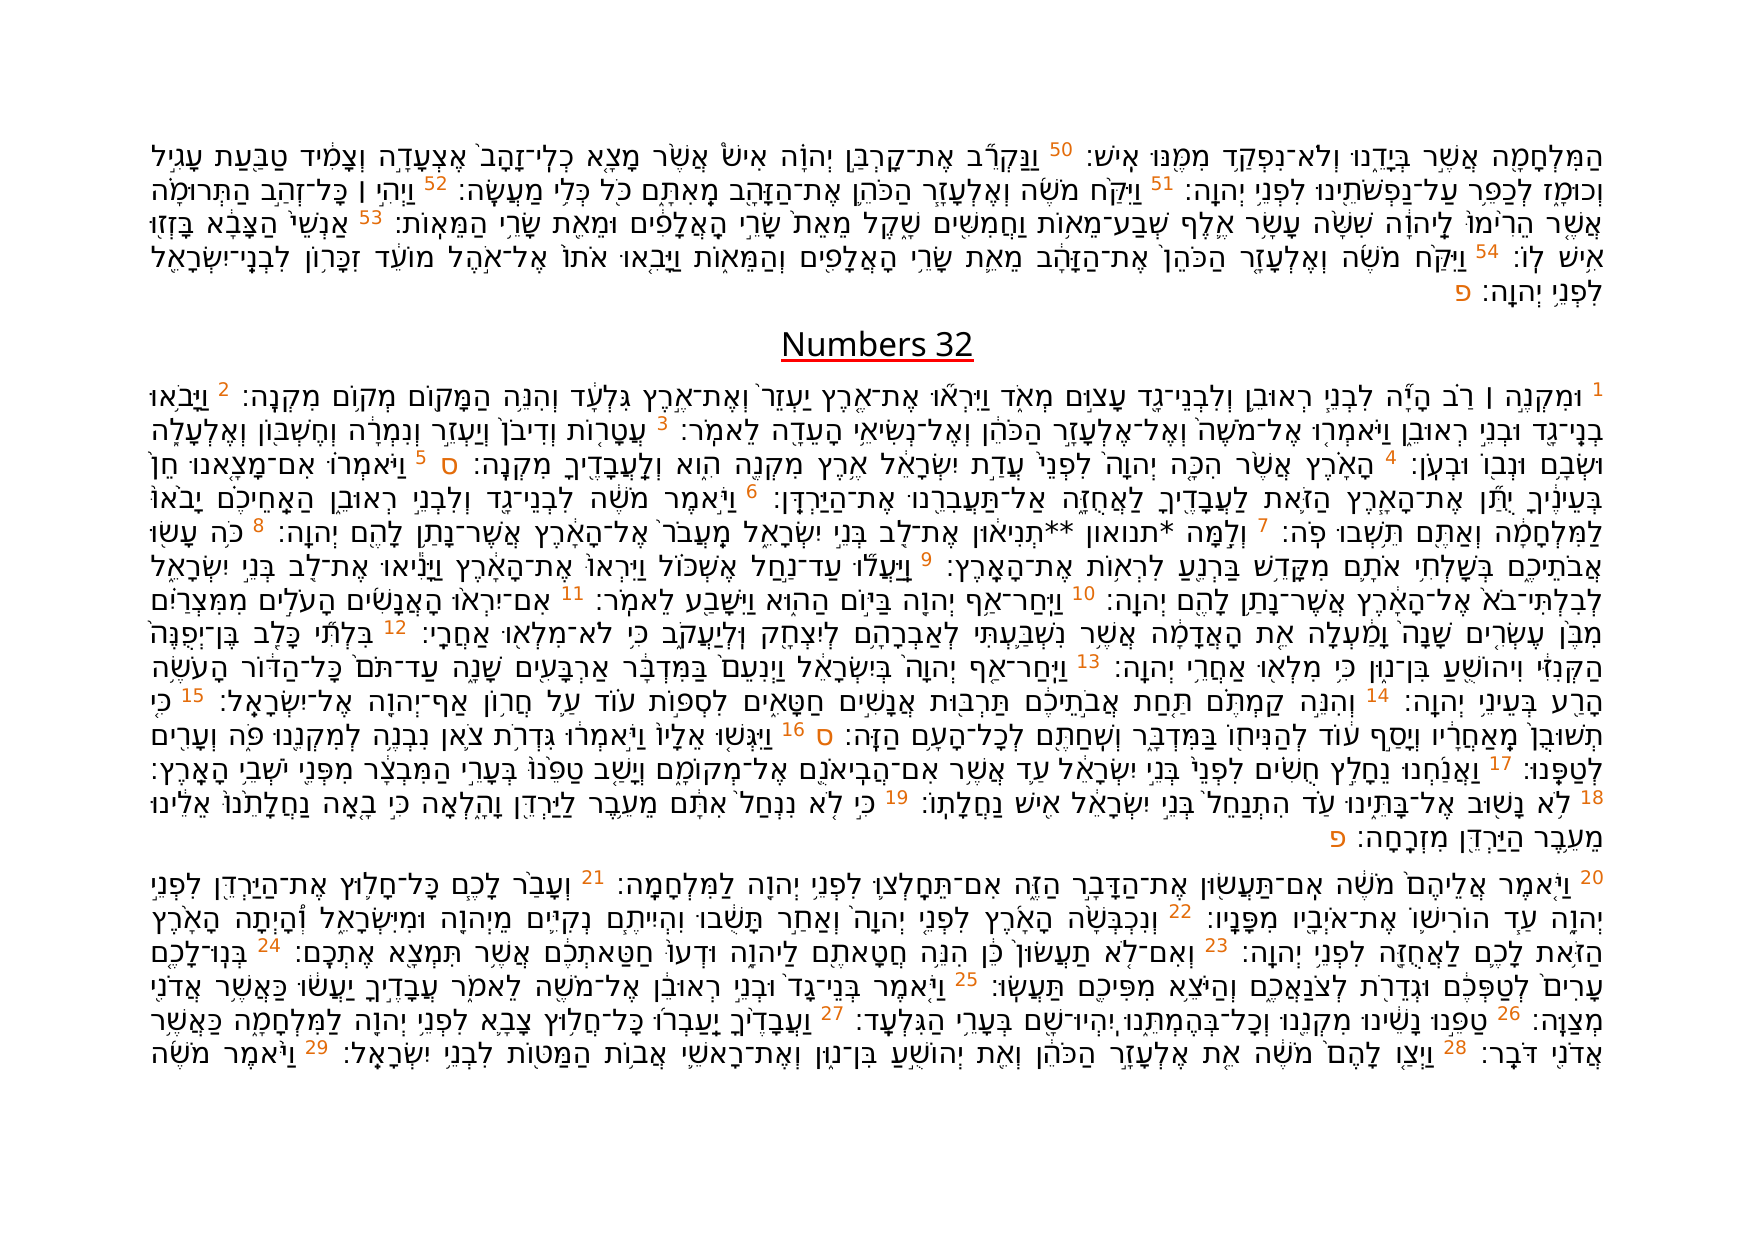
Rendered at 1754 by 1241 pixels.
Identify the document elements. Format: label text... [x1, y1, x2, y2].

text 25 וַיֹּ֥אמֶר יְהוָ֖ה אֶל־מֹשֶׁ֥ה לֵּאמֹֽר׃ ‬‬‬26 שָׂ֗א אֵ֣ת רֹ֤אשׁ מַלְק֙וֹחַ֙ הַשְּׁבִ֔י בָּאָדָ֖ם וּבַבְּהֵמָ֑ה אַתָּה֙ וְאֶלְעָזָ֣ר הַכֹּהֵ֔ן וְרָאשֵׁ֖י אֲב֥וֹת הָעֵדָֽה׃ ‬‬‬27 וְחָצִ֙יתָ֙ אֶת־הַמַּלְק֔וֹחַ בֵּ֚ין תֹּפְשֵׂ֣י הַמִּלְחָמָ֔ה הַיֹּצְאִ֖ים לַצָּבָ֑א וּבֵ֖ין כָּל־הָעֵדָֽה׃ ‬‬‬28 וַהֲרֵמֹתָ֨ מֶ֜כֶס לַֽיהוָ֗ה מֵאֵ֞ת אַנְשֵׁ֤י הַמִּלְחָמָה֙ הַיֹּצְאִ֣ים לַצָּבָ֔א אֶחָ֣ד נֶ֔פֶשׁ מֵחֲמֵ֖שׁ הַמֵּא֑וֹת מִן־הָאָדָם֙ וּמִן־הַבָּקָ֔ר וּמִן־הַחֲמֹרִ֖ים וּמִן־הַצֹּֽאן׃ ‬‬‬29 מִמַּֽחֲצִיתָ֖ם תִּקָּ֑חוּ וְנָתַתָּ֛ה לְאֶלְעָזָ֥ר הַכֹּהֵ֖ן תְּרוּמַ֥ת יְהוָֽה׃ ‬‬‬30 וּמִמַּחֲצִ֨ת בְּנֵֽי־יִשְׂרָאֵ֜ל תִּקַּ֣ח ׀ אֶחָ֣ד ׀ אָחֻ֣ז מִן־הַחֲמִשִּׁ֗ים מִן־הָאָדָ֧ם מִן־הַבָּקָ֛ר מִן־הַחֲמֹרִ֥ים וּמִן־הַצֹּ֖אן מִכָּל־הַבְּהֵמָ֑ה וְנָתַתָּ֤ה אֹתָם֙ לַלְוִיִּ֔ם שֹׁמְרֵ֕י מִשְׁמֶ֖רֶת מִשְׁכַּ֥ן יְהוָֽה׃ ‬‬‬31 וַיַּ֣עַשׂ מֹשֶׁ֔ה וְאֶלְעָזָ֖ר הַכֹּהֵ֑ן כַּאֲשֶׁ֛ר צִוָּ֥ה יְהוָ֖ה אֶת־מֹשֶֽׁה׃ ‬‬‬32 וַיְהִי֙ הַמַּלְק֔וֹחַ יֶ֣תֶר הַבָּ֔ז אֲשֶׁ֥ר בָּזְז֖וּ עַ֣ם הַצָּבָ֑א צֹ֗אן שֵׁשׁ־מֵא֥וֹת אֶ֛לֶף וְשִׁבְעִ֥ים אֶ֖לֶף וַחֲמֵֽשֶׁת־אֲלָפִֽים׃ ‬‬‬33 וּבָקָ֕ר שְׁנַ֥יִם וְשִׁבְעִ֖ים אָֽלֶף׃ ‬‬‬34 וַחֲמֹרִ֕ים אֶחָ֥ד וְשִׁשִּׁ֖ים אָֽלֶף׃ ‬‬‬35 וְנֶ֣פֶשׁ אָדָ֔ם מִן־הַ֨נָּשִׁ֔ים אֲשֶׁ֥ר לֹֽא־יָדְע֖וּ מִשְׁכַּ֣ב זָכָ֑ר כָּל־נֶ֕פֶשׁ שְׁנַ֥יִם וּשְׁלֹשִׁ֖ים אָֽלֶף׃ ‬‬‬36 וַתְּהִי֙ הַֽמֶּחֱצָ֔ה חֵ֕לֶק הַיֹּצְאִ֖ים בַּצָּבָ֑א מִסְפַּ֣ר הַצֹּ֗אן שְׁלֹשׁ־מֵא֥וֹת אֶ֙לֶף֙ וּשְׁלֹשִׁ֣ים אֶ֔לֶף וְשִׁבְעַ֥ת אֲלָפִ֖ים וַחֲמֵ֥שׁ מֵאֽוֹת׃ ‬‬‬37 וַיְהִ֛י הַמֶּ֥כֶס לַֽיהוָ֖ה מִן־הַצֹּ֑אן שֵׁ֥שׁ מֵא֖וֹת חָמֵ֥שׁ וְשִׁבְעִֽים׃ ‬‬‬38 וְהַ֨בָּקָ֔ר שִׁשָּׁ֥ה וּשְׁלֹשִׁ֖ים אָ֑לֶף וּמִכְסָ֥ם לַיהוָ֖ה שְׁנַ֥יִם וְשִׁבְעִֽים׃ ‬‬‬39 וַחֲמֹרִ֕ים שְׁלֹשִׁ֥ים אֶ֖לֶף וַחֲמֵ֣שׁ מֵא֑וֹת וּמִכְסָ֥ם לַֽיהוָ֖ה אֶחָ֥ד וְשִׁשִּֽׁים׃ ‬‬‬40 וְנֶ֣פֶשׁ אָדָ֔ם שִׁשָּׁ֥ה עָשָׂ֖ר אָ֑לֶף וּמִכְסָם֙ לַֽיהוָ֔ה שְׁנַ֥יִם וּשְׁלֹשִׁ֖ים נָֽפֶשׁ׃ ‬‬‬41 וַיִּתֵּ֣ן מֹשֶׁ֗ה אֶת־מֶ֙כֶס֙ תְּרוּמַ֣ת יְהוָ֔ה לְאֶלְעָזָ֖ר הַכֹּהֵ֑ן כַּאֲשֶׁ֛ר צִוָּ֥ה יְהוָ֖ה אֶת־מֹשֶֽׁה׃ ‬‬‬42 וּמִֽמַּחֲצִ֖ית בְּנֵ֣י יִשְׂרָאֵ֑ל אֲשֶׁר֙ חָצָ֣ה מֹשֶׁ֔ה מִן־הָאֲנָשִׁ֖ים הַצֹּבְאִֽים׃ ‬‬‬43 וַתְּהִ֛י מֶחֱצַ֥ת הָעֵדָ֖ה מִן־הַצֹּ֑אן שְׁלֹשׁ־מֵא֥וֹת אֶ֙לֶף֙ וּשְׁלֹשִׁ֣ים אֶ֔לֶף שִׁבְעַ֥ת אֲלָפִ֖ים וַחֲמֵ֥שׁ מֵאֽוֹת׃ ‬‬‬44 וּבָקָ֕ר שִׁשָּׁ֥ה וּשְׁלֹשִׁ֖ים אָֽלֶף׃ ‬‬‬45 וַחֲמֹרִ֕ים שְׁלֹשִׁ֥ים אֶ֖לֶף וַחֲמֵ֥שׁ מֵאֽוֹת׃ ‬‬‬46 וְנֶ֣פֶשׁ אָדָ֔ם שִׁשָּׁ֥ה עָשָׂ֖ר אָֽלֶף׃ ‬‬‬47 וַיִּקַּ֨ח מֹשֶׁ֜ה מִמַּחֲצִ֣ת בְּנֵֽי־יִשְׂרָאֵ֗ל אֶת־הָֽאָחֻז֙ אֶחָ֣ד מִן־הַחֲמִשִּׁ֔ים מִן־הָאָדָ֖ם וּמִן־הַבְּהֵמָ֑ה וַיִּתֵּ֨ן אֹתָ֜ם לַלְוִיִּ֗ם שֹֽׁמְרֵי֙ מִשְׁמֶ֙רֶת֙ מִשְׁכַּ֣ן יְהוָ֔ה כַּאֲשֶׁ֛ר צִוָּ֥ה יְהוָ֖ה אֶת־מֹשֶֽׁה׃ ‬‬‬48 וַֽיִּקְרְבוּ֙ אֶל־מֹשֶׁ֔ה הַפְּקֻדִ֕ים אֲשֶׁ֖ר לְאַלְפֵ֣י הַצָּבָ֑א שָׂרֵ֥י הָאֲלָפִ֖ים וְשָׂרֵ֥י הַמֵּאֽוֹת׃ ‬‬‬49 וַיֹּֽאמְרוּ֙ אֶל־מֹשֶׁ֔ה עֲבָדֶ֣יךָ נָֽשְׂא֗וּ אֶת־רֹ֛אשׁ אַנְשֵׁ֥י הַמִּלְחָמָ֖ה אֲשֶׁ֣ר בְּיָדֵ֑נוּ וְלֹא־נִפְקַ֥ד מִמֶּ֖נּוּ אִֽישׁ׃ ‬‬‬50 וַנַּקְרֵ֞ב אֶת־קָרְבַּ֣ן יְהוָ֗ה אִישׁ֩ אֲשֶׁ֨ר מָצָ֤א כְלִֽי־זָהָב֙ אֶצְעָדָ֣ה וְצָמִ֔יד טַבַּ֖עַת עָגִ֣יל וְכוּמָ֑ז לְכַפֵּ֥ר עַל־נַפְשֹׁתֵ֖ינוּ לִפְנֵ֥י יְהוָֽה׃ ‬‬‬51 וַיִּקַּ֨ח מֹשֶׁ֜ה וְאֶלְעָזָ֧ר הַכֹּהֵ֛ן אֶת־הַזָּהָ֖ב מֵֽאִתָּ֑ם כֹּ֖ל כְּלִ֥י מַעֲשֶֽׂה׃ ‬‬‬52 וַיְהִ֣י ׀ כָּל־זְהַ֣ב הַתְּרוּמָ֗ה אֲשֶׁ֤ר הֵרִ֙ימוּ֙ לַֽיהוָ֔ה שִׁשָּׁ֨ה עָשָׂ֥ר אֶ֛לֶף שְׁבַע־מֵא֥וֹת וַחֲמִשִּׁ֖ים שָׁ֑קֶל מֵאֵת֙ שָׂרֵ֣י הֽ͏ָאֲלָפִ֔ים וּמֵאֵ֖ת שָׂרֵ֥י הַמֵּאֽוֹת׃ ‬‬‬53 אַנְשֵׁי֙ הַצָּבָ֔א בָּזְז֖וּ אִ֥ישׁ לֽוֹ׃ ‬‬‬54 וַיִּקַּ֨ח מֹשֶׁ֜ה וְאֶלְעָזָ֤ר הַכֹּהֵן֙ אֶת־הַזָּהָ֔ב מֵאֵ֛ת שָׂרֵ֥י הָאֲלָפִ֖ים וְהַמֵּא֑וֹת וַיָּבִ֤אוּ אֹתוֹ֙ אֶל־אֹ֣הֶל מוֹעֵ֔ד זִכָּר֥וֹן לִבְנֵֽי־יִשְׂרָאֵ֖ל לִפְנֵ֥י יְהוָֽה׃ פ ‬‬‬‬‬‬‬‬‬‬‬‬‬‬‬‬‬‬‬‬‬‬‬‬‬‬‬‬‬‬‬‬‬ [150, 139, 1604, 309]
text 1 וּמִקְנֶ֣ה ׀ רַ֗ב הָיָ֞ה לִבְנֵ֧י רְאוּבֵ֛ן וְלִבְנֵי־גָ֖ד עָצ֣וּם מְאֹ֑ד וַיִּרְא֞וּ אֶת־אֶ֤רֶץ יַעְזֵר֙ וְאֶת־אֶ֣רֶץ גִּלְעָ֔ד וְהִנֵּ֥ה הַמָּק֖וֹם מְק֥וֹם מִקְנֶֽה׃ 2 וַיָּבֹ֥אוּ בְנֵֽי־גָ֖ד וּבְנֵ֣י רְאוּבֵ֑ן וַיֹּאמְר֤וּ אֶל־מֹשֶׁה֙ וְאֶל־אֶלְעָזָ֣ר הַכֹּהֵ֔ן וְאֶל־נְשִׂיאֵ֥י הָעֵדָ֖ה לֵאמֹֽר׃ ‬‬‬3 עֲטָר֤וֹת וְדִיבֹן֙ וְיַעְזֵ֣ר וְנִמְרָ֔ה וְחֶשְׁבּ֖וֹן וְאֶלְעָלֵ֑ה וּשְׂבָ֥ם וּנְב֖וֹ וּבְעֹֽן׃ ‬‬‬4 הָאָ֗רֶץ אֲשֶׁ֨ר הִכָּ֤ה יְהוָה֙ לִפְנֵי֙ עֲדַ֣ת יִשְׂרָאֵ֔ל אֶ֥רֶץ מִקְנֶ֖ה הִ֑וא וְלַֽעֲבָדֶ֖יךָ מִקְנֶֽה׃ ס ‬‬‬5 וַיֹּאמְר֗וּ אִם־מָצָ֤אנוּ חֵן֙ בְּעֵינֶ֔יךָ יֻתַּ֞ן אֶת־הָאָ֧רֶץ הַזֹּ֛את לַעֲבָדֶ֖יךָ לַאֲחֻזָּ֑ה אַל־תַּעֲבִרֵ֖נוּ אֶת־הַיַּרְדֵּֽן׃ ‬‬‬6 וַיֹּ֣אמֶר מֹשֶׁ֔ה לִבְנֵי־גָ֖ד וְלִבְנֵ֣י רְאוּבֵ֑ן הַאַֽחֵיכֶ֗ם יָבֹ֙אוּ֙ לַמִּלְחָמָ֔ה וְאַתֶּ֖ם תֵּ֥שְׁבוּ פֹֽה׃ ‬‬‬7 וְלָ֣מָּה *תנואון **תְנִיא֔וּן אֶת־לֵ֖ב בְּנֵ֣י יִשְׂרָאֵ֑ל מֵֽעֲבֹר֙ אֶל־הָאָ֔רֶץ אֲשֶׁר־נָתַ֥ן לָהֶ֖ם יְהוָֽה׃ ‬‬‬8 כֹּ֥ה עָשׂ֖וּ אֲבֹתֵיכֶ֑ם בְּשָׁלְחִ֥י אֹתָ֛ם מִקָּדֵ֥שׁ בַּרְנֵ֖עַ לִרְא֥וֹת אֶת־הָאָֽרֶץ׃ ‬‬‬9 וַֽיַּעֲל֞וּ עַד־נַ֣חַל אֶשְׁכּ֗וֹל וַיִּרְאוּ֙ אֶת־הָאָ֔רֶץ וַיָּנִ֕יאוּ אֶת־לֵ֖ב בְּנֵ֣י יִשְׂרָאֵ֑ל לְבִלְתִּי־בֹא֙ אֶל־הָאָ֔רֶץ אֲשֶׁר־נָתַ֥ן לָהֶ֖ם יְהוָֽה׃ ‬‬‬10 וַיִּֽחַר־אַ֥ף יְהוָ֖ה בַּיּ֣וֹם הַה֑וּא וַיִּשָּׁבַ֖ע לֵאמֹֽר׃ ‬‬‬11 אִם־יִרְא֨וּ הָאֲנָשִׁ֜ים הָעֹלִ֣ים מִמִּצְרַ֗יִם מִבֶּ֨ן עֶשְׂרִ֤ים שָׁנָה֙ וָמַ֔עְלָה אֵ֚ת הָאֲדָמָ֔ה אֲשֶׁ֥ר נִשְׁבַּ֛עְתִּי לְאַבְרָהָ֥ם לְיִצְחָ֖ק וּֽלְיַעֲקֹ֑ב כִּ֥י לֹא־מִלְא֖וּ אַחֲרָֽי׃ ‬‬‬12 בִּלְתִּ֞י כָּלֵ֤ב בֶּן־יְפֻנֶּה֙ הַקְּנִזִּ֔י וִיהוֹשֻׁ֖עַ בִּן־נ֑וּן כִּ֥י מִלְא֖וּ אַחֲרֵ֥י יְהוָֽה׃ ‬‬‬13 וַיִּֽחַר־אַ֤ף יְהוָה֙ בְּיִשְׂרָאֵ֔ל וַיְנִעֵם֙ בַּמִּדְבָּ֔ר אַרְבָּעִ֖ים שָׁנָ֑ה עַד־תֹּם֙ כָּל־הַדּ֔וֹר הָעֹשֶׂ֥ה הָרַ֖ע בְּעֵינֵ֥י יְהוָֽה׃ ‬‬‬14 וְהִנֵּ֣ה קַמְתֶּ֗ם תַּ֚חַת אֲבֹ֣תֵיכֶ֔ם תַּרְבּ֖וּת אֲנָשִׁ֣ים חַטָּאִ֑ים לִסְפּ֣וֹת ע֗וֹד עַ֛ל חֲר֥וֹן אַף־יְהוָ֖ה אֶל־יִשְׂרָאֵֽל׃ ‬‬‬15 כִּ֤י תְשׁוּבֻן֙ מֵֽאַחֲרָ֔יו וְיָסַ֣ף ע֔וֹד לְהַנִּיח֖וֹ בַּמִּדְבָּ֑ר וְשִֽׁחַתֶּ֖ם לְכָל־הָעָ֥ם הַזֶּֽה׃ ס ‬‬‬16 וַיִּגְּשׁ֤וּ אֵלָיו֙ וַיֹּ֣אמְר֔וּ גִּדְרֹ֥ת צֹ֛אן נִבְנֶ֥ה לְמִקְנֵ֖נוּ פֹּ֑ה וְעָרִ֖ים לְטַפֵּֽנוּ׃ ‬‬‬17 וַאֲנַ֜חְנוּ נֵחָלֵ֣ץ חֻשִׁ֗ים לִפְנֵי֙ בְּנֵ֣י יִשְׂרָאֵ֔ל עַ֛ד אֲשֶׁ֥ר אִם־הֲבִֽיאֹנֻ֖ם אֶל־מְקוֹמָ֑ם וְיָשַׁ֤ב טַפֵּ֙נוּ֙ בְּעָרֵ֣י הַמִּבְצָ֔ר מִפְּנֵ֖י יֹשְׁבֵ֥י הָאָֽרֶץ׃ ‬‬‬18 לֹ֥א נָשׁ֖וּב אֶל־בָּתֵּ֑ינוּ עַ֗ד הִתְנַחֵל֙ בְּנֵ֣י יִשְׂרָאֵ֔ל אִ֖ישׁ נַחֲלָתֽוֹ׃ ‬‬‬19 כִּ֣י לֹ֤א נִנְחַל֙ אִתָּ֔ם מֵעֵ֥בֶר לַיַּרְדֵּ֖ן וָהָ֑לְאָה כִּ֣י בָ֤אָה נַחֲלָתֵ֙נוּ֙ אֵלֵ֔ינוּ מֵעֵ֥בֶר הַיַּרְדֵּ֖ן מִזְרָֽחָה׃ פ ‬‬‬‬‬‬‬‬‬‬‬‬‬‬‬‬‬‬‬‬‬ [150, 379, 1604, 854]
text Numbers 32 [150, 321, 1604, 367]
text 20 וַיֹּ֤אמֶר אֲלֵיהֶם֙ מֹשֶׁ֔ה אִֽם־תַּעֲשׂ֖וּן אֶת־הַדָּבָ֣ר הַזֶּ֑ה אִם־תֵּחָֽלְצ֛וּ לִפְנֵ֥י יְהוָ֖ה לַמִּלְחָמָֽה׃ ‬‬‬‬21 וְעָבַ֨ר לָכֶ֧ם כָּל־חָל֛וּץ אֶת־הַיַּרְדֵּ֖ן לִפְנֵ֣י יְהוָ֑ה עַ֧ד הוֹרִישׁ֛וֹ אֶת־אֹיְבָ֖יו מִפָּנָֽיו׃ ‬‬‬22 וְנִכְבְּשָׁ֨ה הָאָ֜רֶץ לִפְנֵ֤י יְהוָה֙ וְאַחַ֣ר תָּשֻׁ֔בוּ וִהְיִיתֶ֧ם נְקִיִּ֛ים מֵיְהוָ֖ה וּמִיִּשְׂרָאֵ֑ל וְ֠הָיְתָה הָאָ֨רֶץ הַזֹּ֥את לָכֶ֛ם לַאֲחֻזָּ֖ה לִפְנֵ֥י יְהוָֽה׃ ‬‬‬23 וְאִם־לֹ֤א תַעֲשׂוּן֙ כֵּ֔ן הִנֵּ֥ה חֲטָאתֶ֖ם לַיהוָ֑ה וּדְעוּ֙ חַטַּאתְכֶ֔ם אֲשֶׁ֥ר תִּמְצָ֖א אֶתְכֶֽם׃ ‬‬‬24 בְּנֽוּ־לָכֶ֤ם עָרִים֙ לְטַפְּכֶ֔ם וּגְדֵרֹ֖ת לְצֹנַאֲכֶ֑ם וְהַיֹּצֵ֥א מִפִּיכֶ֖ם תַּעֲשֽׂוּ׃ ‬‬‬25 וַיֹּ֤אמֶר בְּנֵי־גָד֙ וּבְנֵ֣י רְאוּבֵ֔ן אֶל־מֹשֶׁ֖ה לֵאמֹ֑ר עֲבָדֶ֣יךָ יַעֲשׂ֔וּ כַּאֲשֶׁ֥ר אֲדֹנִ֖י מְצַוֶּֽה׃ ‬‬‬26 טַפֵּ֣נוּ נָשֵׁ֔ינוּ מִקְנֵ֖נוּ וְכָל־בְּהֶמְתֵּ֑נוּ יִֽהְיוּ־שָׁ֖ם בְּעָרֵ֥י הַגִּלְעָֽד׃ ‬‬‬27 וַעֲבָדֶ֨יךָ יַֽעַבְר֜וּ כָּל־חֲל֥וּץ צָבָ֛א לִפְנֵ֥י יְהוָ֖ה לַמִּלְחָמָ֑ה כַּאֲשֶׁ֥ר אֲדֹנִ֖י דֹּבֵֽר׃ ‬‬‬28 וַיְצַ֤ו לָהֶם֙ מֹשֶׁ֔ה אֵ֚ת אֶלְעָזָ֣ר הַכֹּהֵ֔ן וְאֵ֖ת יְהוֹשֻׁ֣עַ בִּן־נ֑וּן וְאֶת־רָאשֵׁ֛י אֲב֥וֹת הַמַּטּ֖וֹת לִבְנֵ֥י יִשְׂרָאֵֽל׃ ‬‬‬29 וַיֹּ֨אמֶר מֹשֶׁ֜ה אֲלֵהֶ֗ם אִם־יַעַבְר֣וּ בְנֵי־גָ֣ד וּבְנֵי־רְאוּבֵ֣ן ׀ אִ֠תְּכֶם אֶֽת־הַיַּרְדֵּ֞ן כָּל־חָל֤וּץ לַמִּלְחָמָה֙ לִפְנֵ֣י יְהוָ֔ה וְנִכְבְּשָׁ֥ה הָאָ֖רֶץ לִפְנֵיכֶ֑ם וּנְתַתֶּ֥ם לָהֶ֛ם אֶת־אֶ֥רֶץ הַגִּלְעָ֖ד לַאֲחֻזָּֽה׃ ‬‬‬30 וְאִם־לֹ֧א יֽ͏ַעַבְר֛וּ חֲלוּצִ֖ים אִתְּכֶ֑ם וְנֹֽאחֲז֥וּ בְתֹכְכֶ֖ם בְּאֶ֥רֶץ כְּנָֽעַן׃ ‬‬‬31 וַיַּֽעֲנ֧וּ בְנֵי־גָ֛ד וּבְנֵ֥י רְאוּבֵ֖ן לֵאמֹ֑ר אֵת֩ אֲשֶׁ֨ר דִּבֶּ֧ר יְהוָ֛ה אֶל־עֲבָדֶ֖יךָ כֵּ֥ן נַעֲשֶֽׂה׃ ‬‬‬32 נַ֣חְנוּ נַעֲבֹ֧ר חֲלוּצִ֛ים לִפְנֵ֥י יְהוָ֖ה אֶ֣רֶץ כְּנָ֑עַן וְאִתָּ֙נוּ֙ אֲחֻזַּ֣ת נַחֲלָתֵ֔נוּ מֵעֵ֖בֶר לַיַּרְדֵּֽן׃ ‬‬‬33 וַיִּתֵּ֣ן לָהֶ֣ם ׀ מֹשֶׁ֡ה לִבְנֵי־גָד֩ וְלִבְנֵ֨י רְאוּבֵ֜ן וְלַחֲצִ֣י ׀ שֵׁ֣בֶט ׀ מְנַשֶּׁ֣ה בֶן־יוֹסֵ֗ף אֶת־מַמְלֶ֙כֶת֙ סִיחֹן֙ מֶ֣לֶךְ הָֽאֱמֹרִ֔י וְאֶת־מַמְלֶ֔כֶת ע֖וֹג מֶ֣לֶךְ הַבָּשָׁ֑ן הָאָ֗רֶץ לְעָרֶ֙יהָ֙ בִּגְבֻלֹ֔ת עָרֵ֥י הָאָ֖רֶץ סָבִֽיב׃ ‬‬‬34 וַיִּבְנ֣וּ בְנֵי־גָ֔ד אֶת־דִּיבֹ֖ן וְאֶת־עֲטָרֹ֑ת וְאֵ֖ת עֲרֹעֵֽר׃ ‬‬‬35 וְאֶת־עַטְרֹ֥ת שׁוֹפָ֛ן וְאֶת־יַעְזֵ֖ר וְיָגְבֳּהָֽה׃ ‬‬‬36 וְאֶת־בֵּ֥ית נִמְרָ֖ה וְאֶת־בֵּ֣ית הָרָ֑ן עָרֵ֥י מִבְצָ֖ר וְגִדְרֹ֥ת צֹֽאן׃ ‬‬‬37 וּבְנֵ֤י רְאוּבֵן֙ בָּנ֔וּ אֶת־חֶשְׁבּ֖וֹן וְאֶת־אֶלְעָלֵ֑א וְאֵ֖ת קִרְיָתָֽיִם׃ ‬‬‬38 וְאֶת־נְב֞וֹ וְאֶת־בַּ֧עַל מְע֛וֹן מֽוּסַבֹּ֥ת שֵׁ֖ם וְאֶת־שִׂבְמָ֑ה וַיִּקְרְא֣וּ בְשֵׁמֹ֔ת אֶת־שְׁמ֥וֹת הֶעָרִ֖ים אֲשֶׁ֥ר בָּנֽוּ׃ ‬‬‬39 וַיֵּ֨לְכ֜וּ בְּנֵ֨י מָכִ֧יר בֶּן־מְנַשֶּׁ֛ה גִּלְעָ֖דָה וַֽיִּלְכְּדֻ֑הָ וַיּ֖וֹרֶשׁ אֶת־הָאֱמֹרִ֥י אֲשֶׁר־בָּֽהּ׃ ‬‬‬40 וַיִּתֵּ֤ן מֹשֶׁה֙ אֶת־הַגִּלְעָ֔ד לְמָכִ֖יר בֶּן־מְנַשֶּׁ֑ה וַיֵּ֖שֶׁב בָּֽהּ׃ ‬‬‬41 וְיָאִ֤יר בֶּן־מְנַשֶּׁה֙ הָלַ֔ךְ וַיִּלְכֹּ֖ד אֶת־חַוֺּתֵיהֶ֑ם וַיִּקְרָ֥א אֶתְהֶ֖ן חַוֺּ֥ת יָאִֽיר׃ ‬‬‬42 וְנֹ֣בַח הָלַ֔ךְ וַיִּלְכֹּ֥ד אֶת־קְנָ֖ת וְאֶת־בְּנֹתֶ֑יהָ וַיִּקְרָ֧א לָ֦ה נֹ֖בַח בִּשְׁמֽוֹ׃ פ ‬‬‬‬‬‬‬‬‬‬‬‬‬‬‬‬‬‬‬‬‬‬‬‬‬‬ [150, 867, 1604, 1071]
